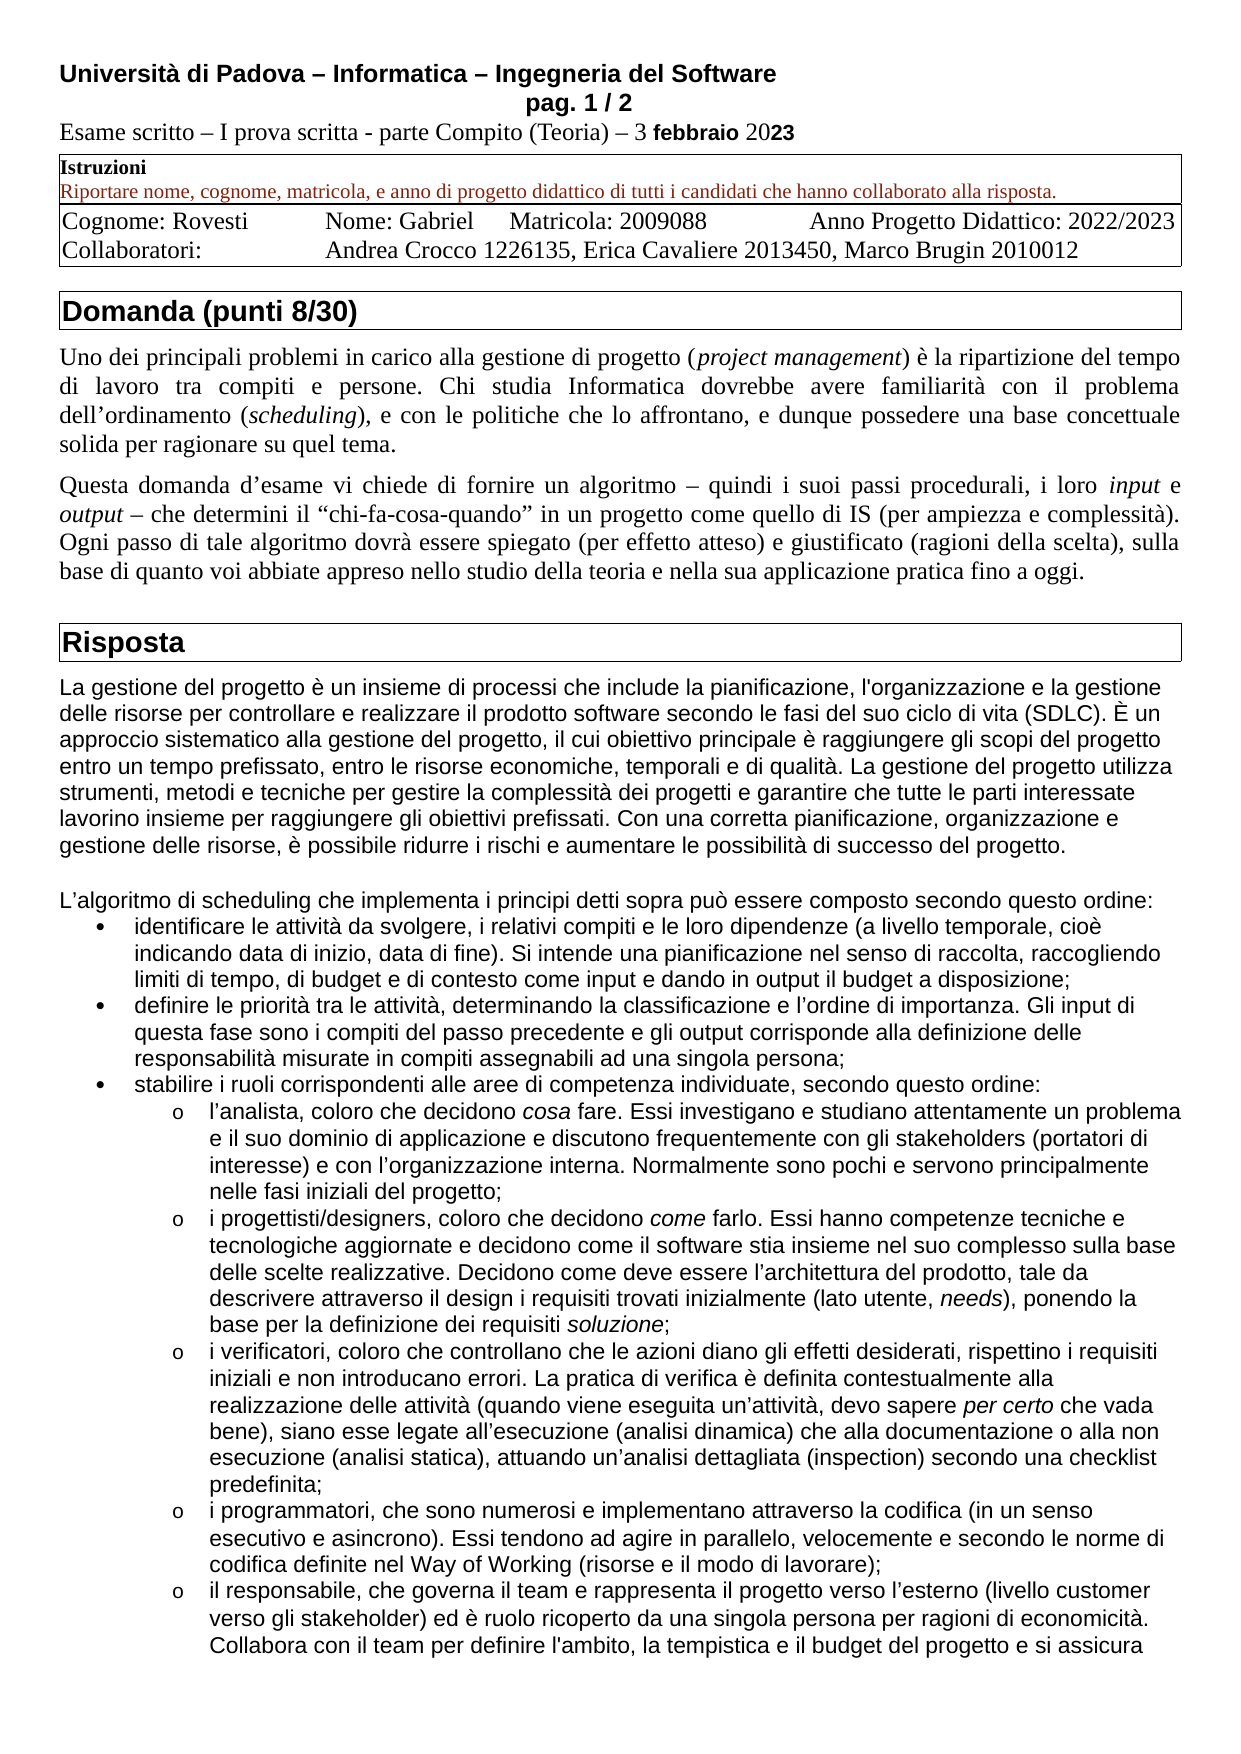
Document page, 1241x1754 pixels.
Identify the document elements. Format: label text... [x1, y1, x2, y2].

list i programmatori, che sono numerosi e implementano attraverso la codifica (in un senso esecutivo e asincrono). Essi tendono ad agire in parallelo, velocemente e secondo le norme di codifica definite nel Way of Working (risorse e il modo di lavorare); [172, 1497, 1181, 1577]
text Questa domanda d’esame vi chiede di fornire un algoritmo – quindi i suoi passi procedurali, i loro input e output – che determini il “chi-fa-cosa-quando” in un progetto come quello di IS (per ampiezza e complessità). Ogni passo di tale algoritmo dovrà essere spiegato (per effetto atteso) e giustificato (ragioni della scelta), sulla base di quanto voi abbiate appreso nello studio della teoria e nella sua applicazione pratica fino a oggi. [59, 470, 1181, 585]
list definire le priorità tra le attività, determinando la classificazione e l’ordine di importanza. Gli input di questa fase sono i compiti del passo precedente e gli output corrisponde alla definizione delle responsabilità misurate in compiti assegnabili ad una singola persona; [97, 992, 1181, 1071]
list i verificatori, coloro che controllano che le azioni diano gli effetti desiderati, rispettino i requisiti iniziali e non introducano errori. La pratica di verifica è definita contestualmente alla realizzazione delle attività (quando viene eseguita un’attività, devo sapere per certo che vada bene), siano esse legate all’esecuzione (analisi dinamica) che alla documentazione o alla non esecuzione (analisi statica), attuando un’analisi dettagliata (inspection) secondo una checklist predefinita; [172, 1338, 1181, 1497]
list il responsabile, che governa il team e rappresenta il progetto verso l’esterno (livello customer verso gli stakeholder) ed è ruolo ricoperto da una singola persona per ragioni di economicità. Collabora con il team per definire l'ambito, la tempistica e il budget del progetto e si assicura [172, 1577, 1181, 1658]
text L’algoritmo di scheduling che implementa i principi detti sopra può essere composto secondo questo ordine: [59, 887, 1181, 913]
list stabilire i ruoli corrispondenti alle aree di competenza individuate, secondo questo ordine: [97, 1071, 1181, 1098]
list i progettisti/designers, coloro che decidono come farlo. Essi hanno competenze tecniche e tecnologiche aggiornate e decidono come il software stia insieme nel suo complesso sulla base delle scelte realizzative. Decidono come deve essere l’architettura del prodotto, tale da descrivere attraverso il design i requisiti trovati inizialmente (lato utente, needs), ponendo la base per la definizione dei requisiti soluzione; [172, 1204, 1181, 1338]
text Uno dei principali problemi in carico alla gestione di progetto (project management) è la ripartizione del tempo di lavoro tra compiti e persone. Chi studia Informatica dovrebbe avere familiarità con il problema dell’ordinamento (scheduling), e con le politiche che lo affrontano, e dunque possedere una base concettuale solida per ragionare su quel tema. [59, 342, 1181, 457]
list l’analista, coloro che decidono cosa fare. Essi investigano e studiano attentamente un problema e il suo dominio di applicazione e discutono frequentemente con gli stakeholders (portatori di interesse) e con l’organizzazione interna. Normalmente sono pochi e servono principalmente nelle fasi iniziali del progetto; [172, 1098, 1181, 1204]
list identificare le attività da svolgere, i relativi compiti e le loro dipendenze (a livello temporale, cioè indicando data di inizio, data di fine). Si intende una pianificazione nel senso di raccolta, raccogliendo limiti di tempo, di budget e di contesto come input e dando in output il budget a disposizione; [97, 913, 1181, 992]
subtitle Domanda (punti 8/30) [60, 292, 1181, 329]
text La gestione del progetto è un insieme di processi che include la pianificazione, l'organizzazione e la gestione delle risorse per controllare e realizzare il prodotto software secondo le fasi del suo ciclo di vita (SDLC). È un approccio sistematico alla gestione del progetto, il cui obiettivo principale è raggiungere gli scopi del progetto entro un tempo prefissato, entro le risorse economiche, temporali e di qualità. La gestione del progetto utilizza strumenti, metodi e tecniche per gestire la complessità dei progetti e garantire che tutte le parti interessate lavorino insieme per raggiungere gli obiettivi prefissati. Con una corretta pianificazione, organizzazione e gestione delle risorse, è possibile ridurre i rischi e aumentare le possibilità di successo del progetto. [59, 674, 1181, 858]
subtitle Risposta [60, 624, 1181, 661]
